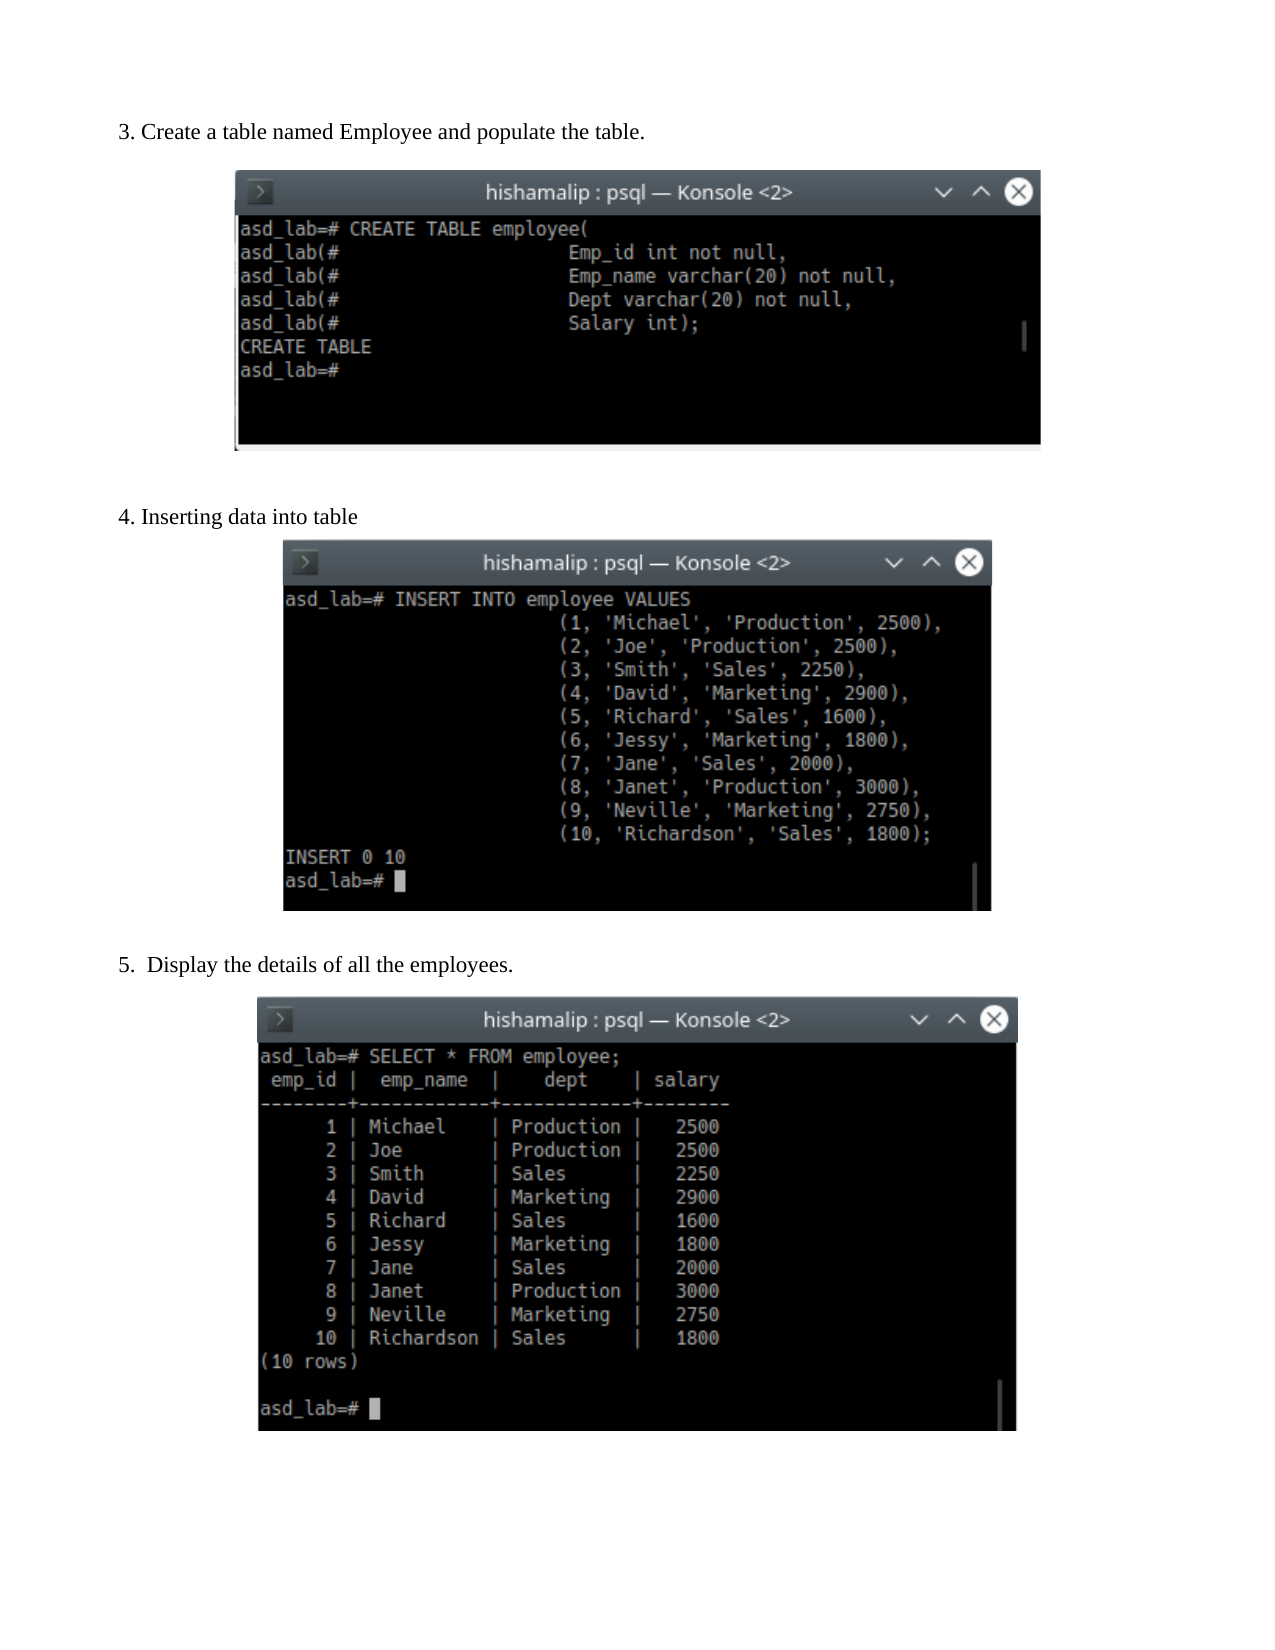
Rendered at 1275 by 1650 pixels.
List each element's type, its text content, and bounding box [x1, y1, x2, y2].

picture [234, 170, 1041, 451]
picture [257, 996, 1018, 1431]
text 5. Display the details of all the employees. [118, 951, 1157, 977]
picture [282, 539, 993, 911]
text 4. Inserting data into table [118, 503, 1157, 529]
text 3. Create a table named Employee and populate the table. [118, 118, 1157, 144]
